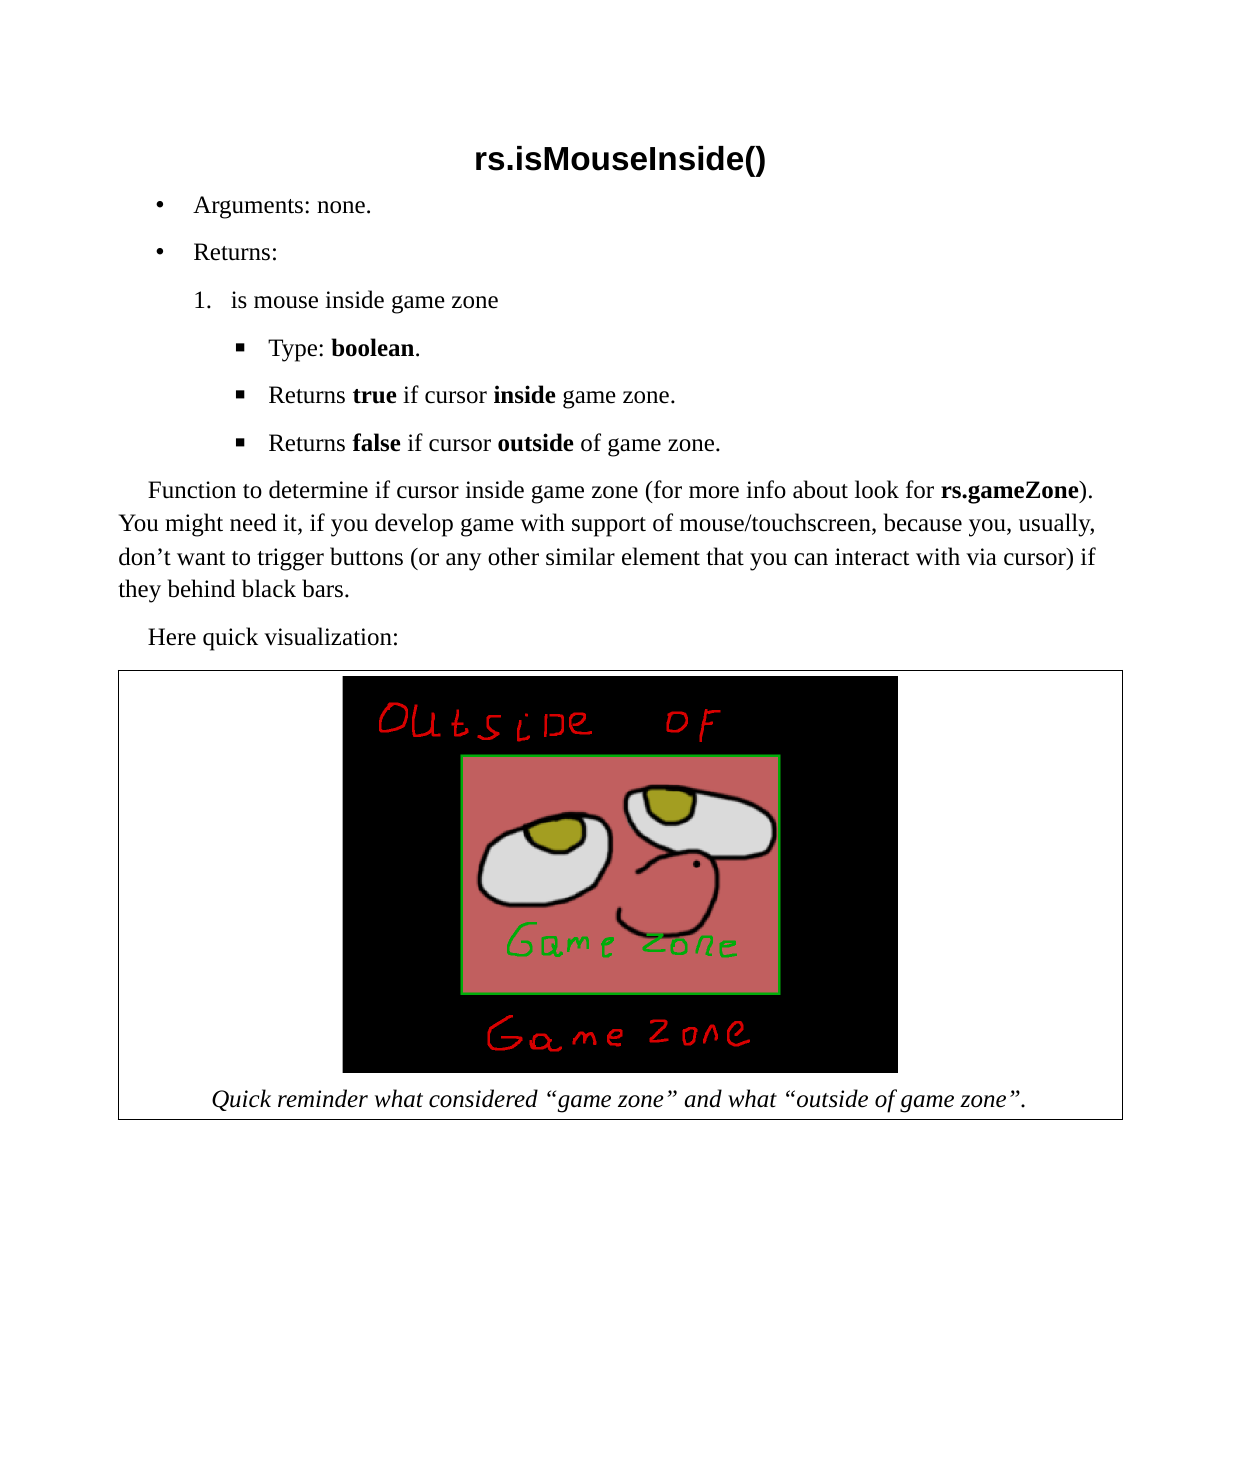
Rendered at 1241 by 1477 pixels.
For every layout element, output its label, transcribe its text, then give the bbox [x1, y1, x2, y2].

text Function to determine if cursor inside game zone (for more info about look for rs.gameZone). You might need it, if you develop game with support of mouse/touchscreen, because you, usually, don’t want to trigger buttons (or any other similar element that you can interact with via cursor) if they behind black bars. [118, 476, 1122, 603]
list is mouse inside game zone [193, 285, 1122, 314]
list Returns true if cursor inside game zone. [231, 380, 1122, 409]
list Arguments: none. [156, 190, 1122, 219]
table_cell Quick reminder what considered “game zone” and what “outside of game zone”. [119, 1078, 1122, 1118]
list Type: boolean. [231, 333, 1122, 361]
picture [342, 676, 898, 1073]
table_header [119, 671, 1122, 1078]
subtitle rs.isMouseInside() [118, 139, 1122, 177]
list Returns false if cursor outside of game zone. [231, 428, 1122, 457]
text Here quick visualization: [118, 622, 1122, 651]
list Returns: [156, 237, 1122, 266]
